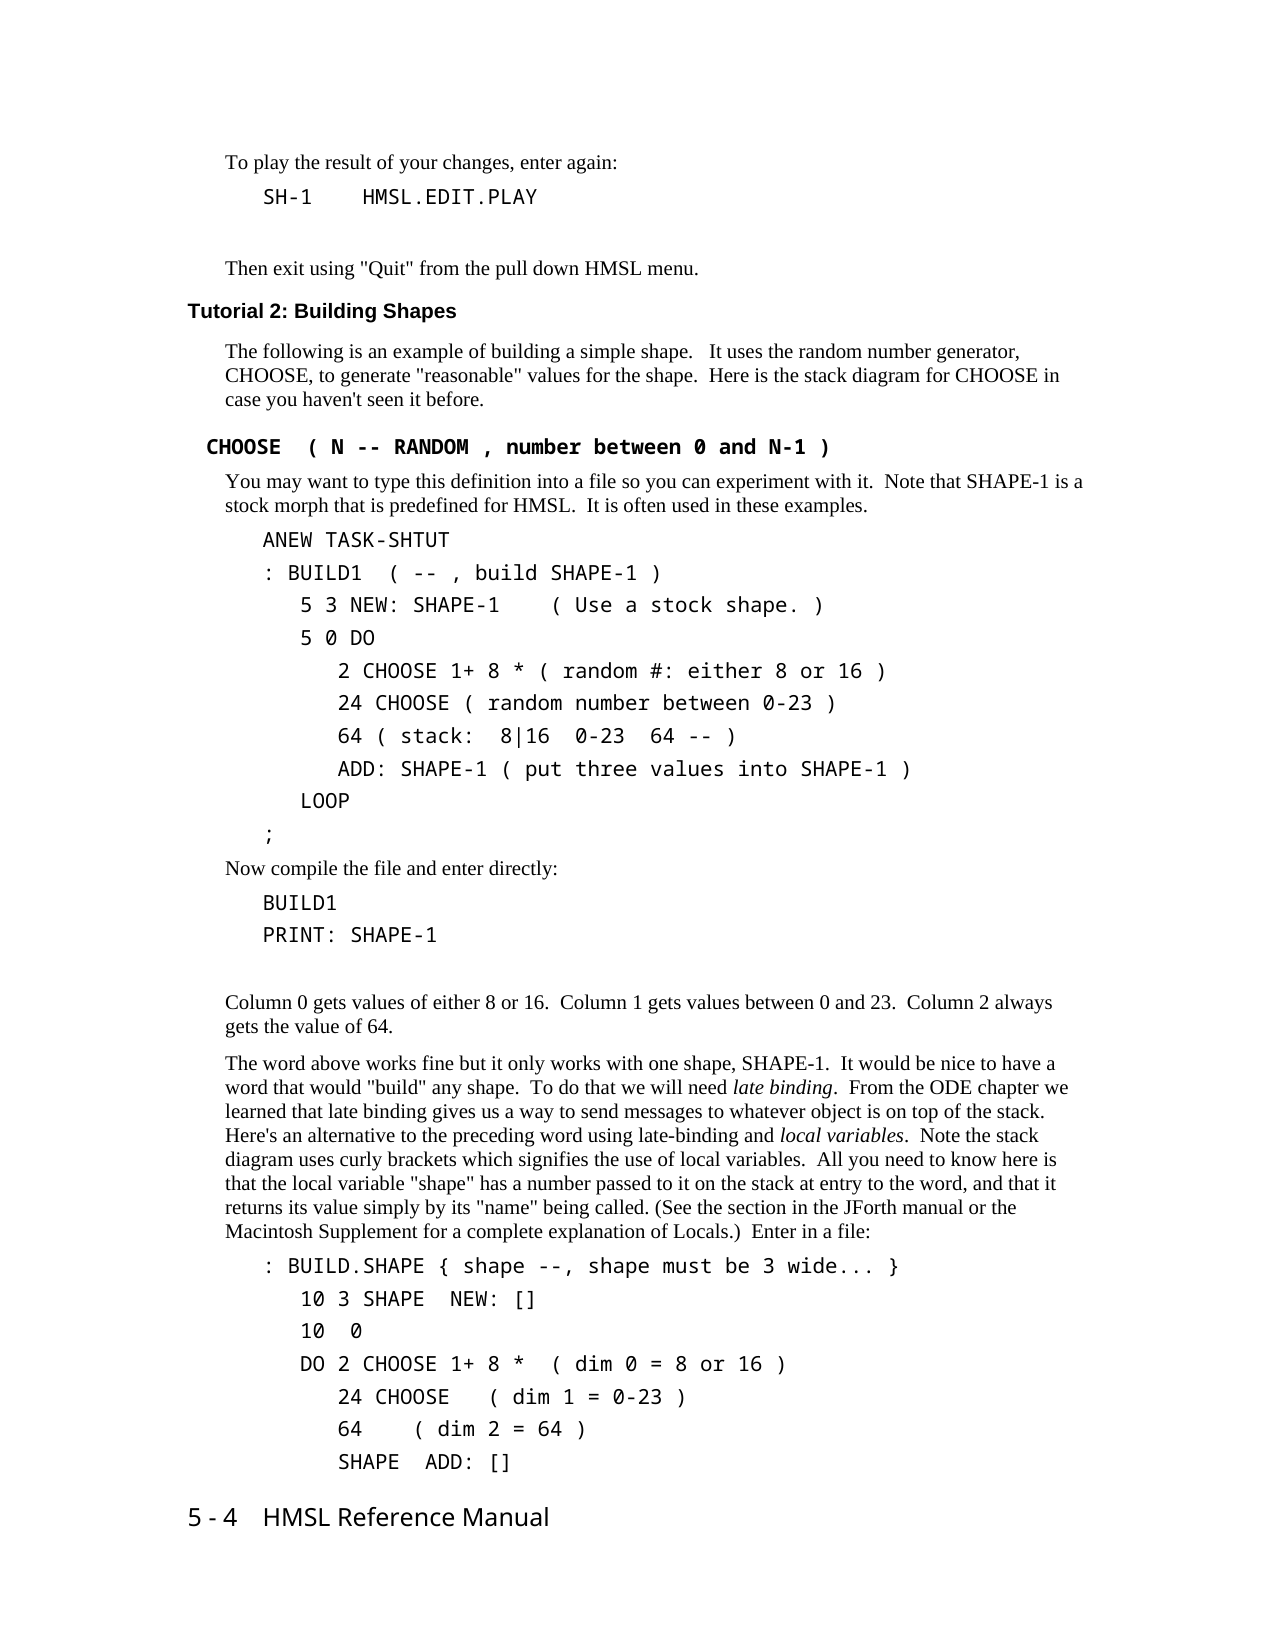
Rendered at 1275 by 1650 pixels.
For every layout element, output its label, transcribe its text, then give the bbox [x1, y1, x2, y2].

text 24 CHOOSE ( dim 1 = 0-23 ) [262, 1382, 1087, 1410]
text : BUILD.SHAPE { shape --, shape must be 3 wide... } [262, 1251, 1087, 1280]
subtitle Tutorial 2: Building Shapes [187, 298, 1087, 322]
text To play the result of your changes, enter again: [225, 150, 1087, 174]
text ; [262, 819, 1087, 847]
text Now compile the file and enter directly: [225, 856, 1087, 880]
text SH-1 HMSL.EDIT.PLAY [262, 182, 1087, 211]
text 2 CHOOSE 1+ 8 * ( random #: either 8 or 16 ) [262, 656, 1087, 684]
text The word above works fine but it only works with one shape, SHAPE-1. It would be nice to have a word that would "build" any shape. To do that we will need late binding. From the ODE chapter we learned that late binding gives us a way to send messages to whatever object is on top of the stack. Here's an alternative to the preceding word using late-binding and local variables. Note the stack diagram uses curly brackets which signifies the use of local variables. All you need to know here is that the local variable "shape" has a number passed to it on the stack at entry to the word, and that it returns its value simply by its "name" being called. (See the section in the JForth manual or the Macintosh Supplement for a complete explanation of Locals.) Enter in a file: [225, 1051, 1087, 1243]
text 64 ( stack: 8|16 0-23 64 -- ) [262, 721, 1087, 749]
text The following is an example of building a simple shape. It uses the random number generator, CHOOSE, to generate "reasonable" values for the shape. Here is the stack diagram for CHOOSE in case you haven't seen it before. [225, 339, 1087, 411]
text 5 3 NEW: SHAPE-1 ( Use a stock shape. ) [262, 591, 1087, 619]
text 24 CHOOSE ( random number between 0-23 ) [262, 688, 1087, 717]
text BUILD1 [262, 888, 1087, 916]
text DO 2 CHOOSE 1+ 8 * ( dim 0 = 8 or 16 ) [262, 1349, 1087, 1378]
text Column 0 gets values of either 8 or 16. Column 1 gets values between 0 and 23. Column 2 always gets the value of 64. [225, 990, 1087, 1038]
text LOOP [262, 786, 1087, 815]
text ANEW TASK-SHTUT [262, 525, 1087, 554]
text 10 3 SHAPE NEW: [] [262, 1284, 1087, 1312]
text Then exit using "Quit" from the pull down HMSL menu. [225, 256, 1087, 280]
text 10 0 [262, 1317, 1087, 1345]
text You may want to type this definition into a file so you can experiment with it. Note that SHAPE-1 is a stock morph that is predefined for HMSL. It is often used in these examples. [225, 469, 1087, 517]
text CHOOSE ( N -- RANDOM , number between 0 and N-1 ) [206, 432, 1162, 461]
text PRINT: SHAPE-1 [262, 921, 1087, 949]
text ADD: SHAPE-1 ( put three values into SHAPE-1 ) [262, 754, 1087, 782]
text : BUILD1 ( -- , build SHAPE-1 ) [262, 558, 1087, 586]
text 64 ( dim 2 = 64 ) [262, 1414, 1087, 1443]
text 5 0 DO [262, 623, 1087, 652]
text SHAPE ADD: [] [262, 1447, 1087, 1476]
